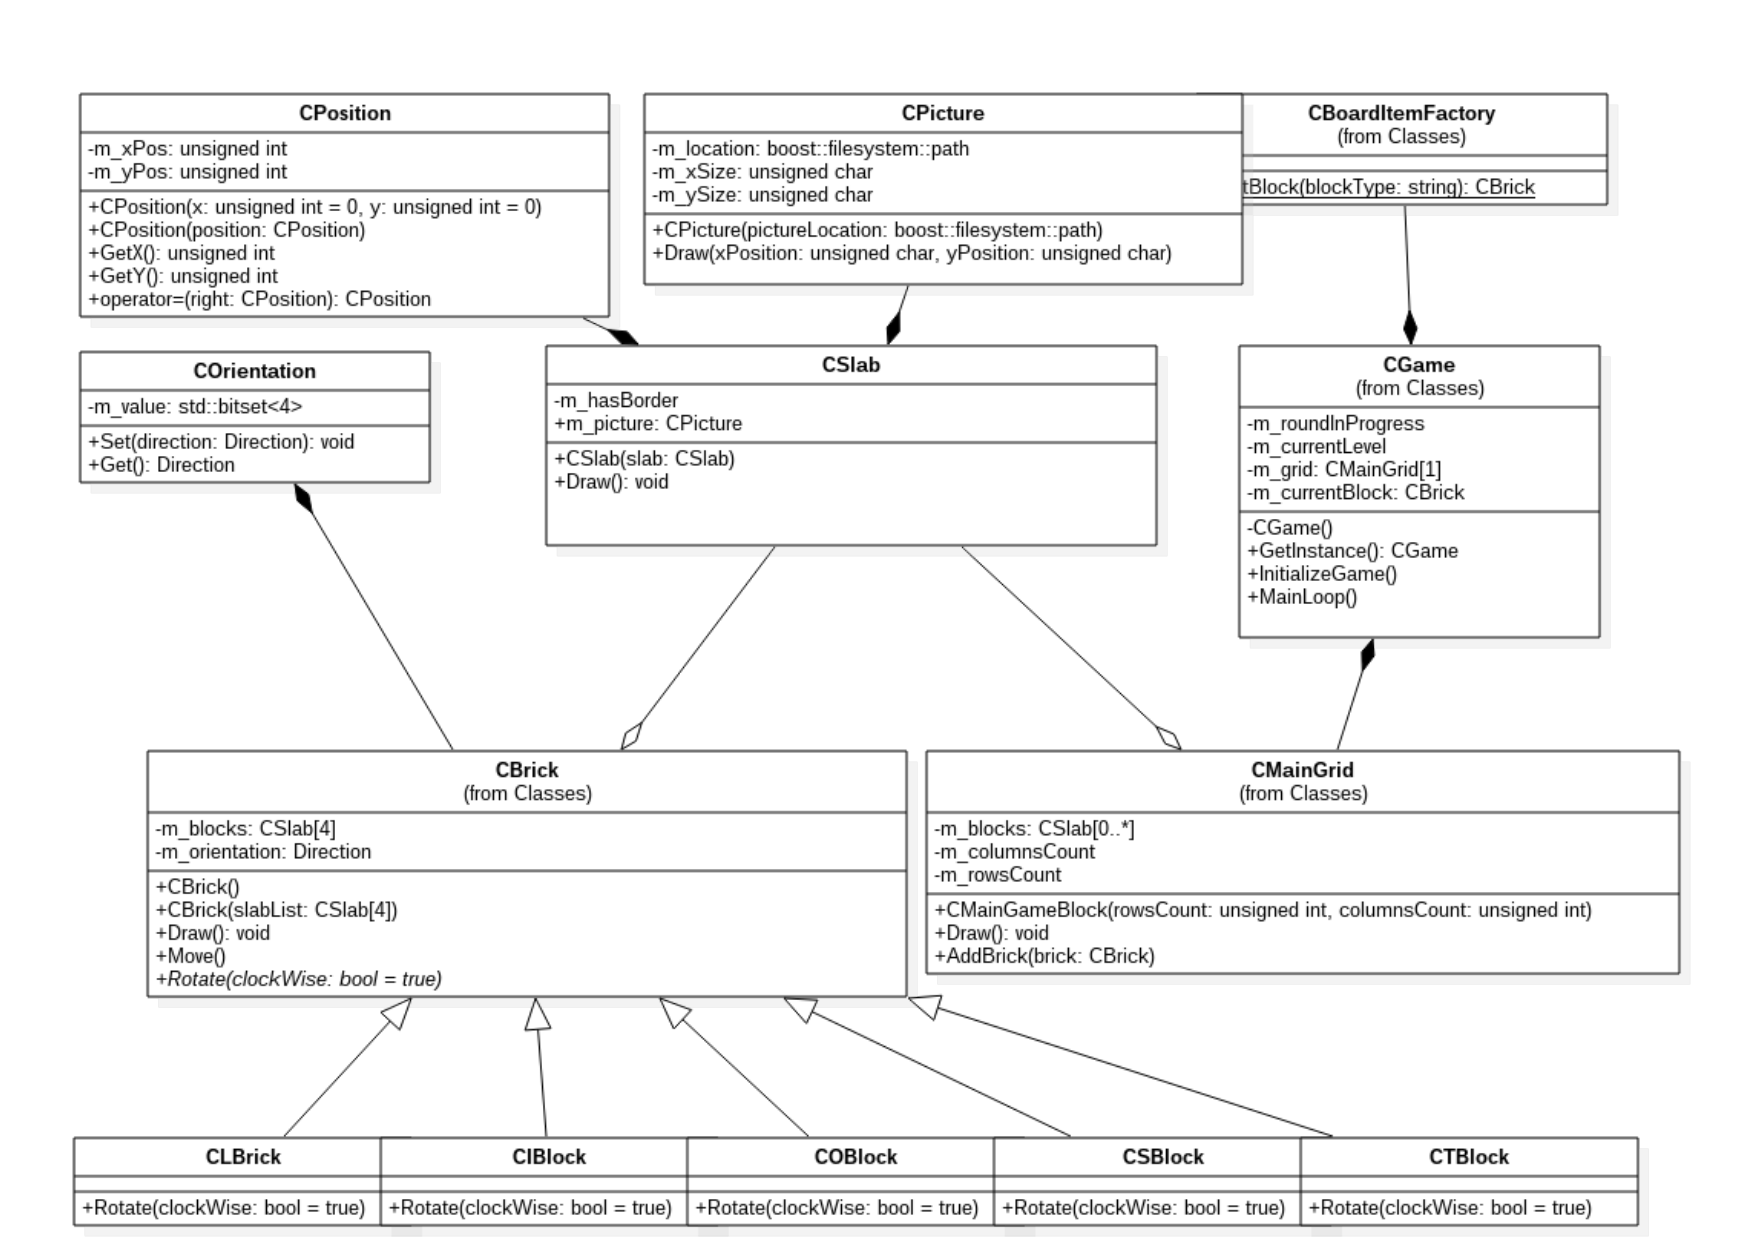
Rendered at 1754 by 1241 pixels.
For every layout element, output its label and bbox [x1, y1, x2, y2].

picture [59, 79, 1695, 1241]
